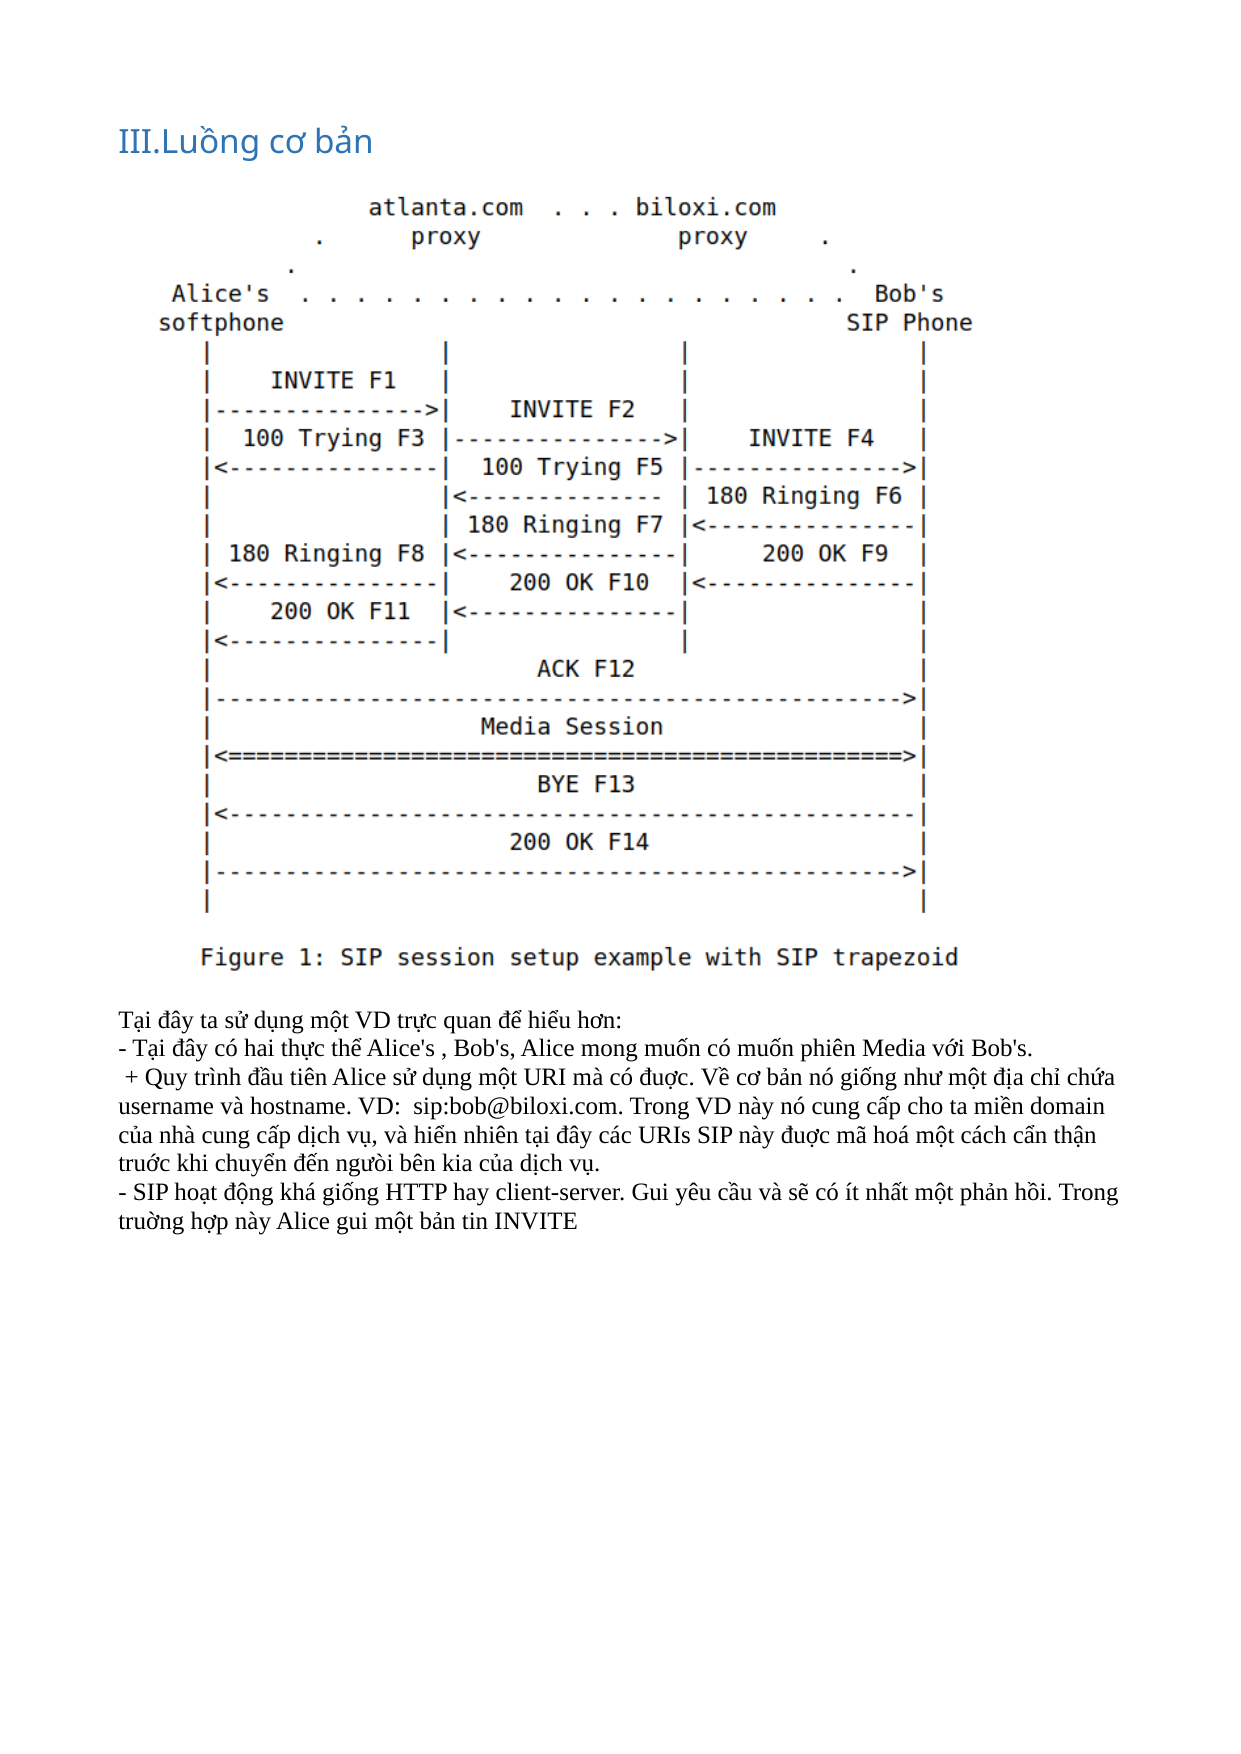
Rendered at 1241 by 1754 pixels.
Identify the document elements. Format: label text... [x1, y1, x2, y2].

text Tại đây ta sử dụng một VD trực quan để hiểu hơn: [118, 1005, 1122, 1033]
text - SIP hoạt động khá giống HTTP hay client-server. Gui yêu cầu và sẽ có ít nhất một phản hồi. Trong truờng hợp này Alice gui một bản tin INVITE [118, 1177, 1122, 1235]
subtitle III.Luồng cơ bản [118, 118, 1122, 163]
text - Tại đây có hai thực thể Alice's , Bob's, Alice mong muốn có muốn phiên Media với Bob's. [118, 1033, 1122, 1062]
text + Quy trình đầu tiên Alice sử dụng một URI mà có đuợc. Về cơ bản nó giống như một địa chỉ chứa username và hostname. VD: sip:bob@biloxi.com. Trong VD này nó cung cấp cho ta miền domain của nhà cung cấp dịch vụ, và hiển nhiên tại đây các URIs SIP này đuợc mã hoá một cách cẩn thận truớc khi chuyển đến ngưòi bên kia của dịch vụ. [118, 1062, 1122, 1177]
